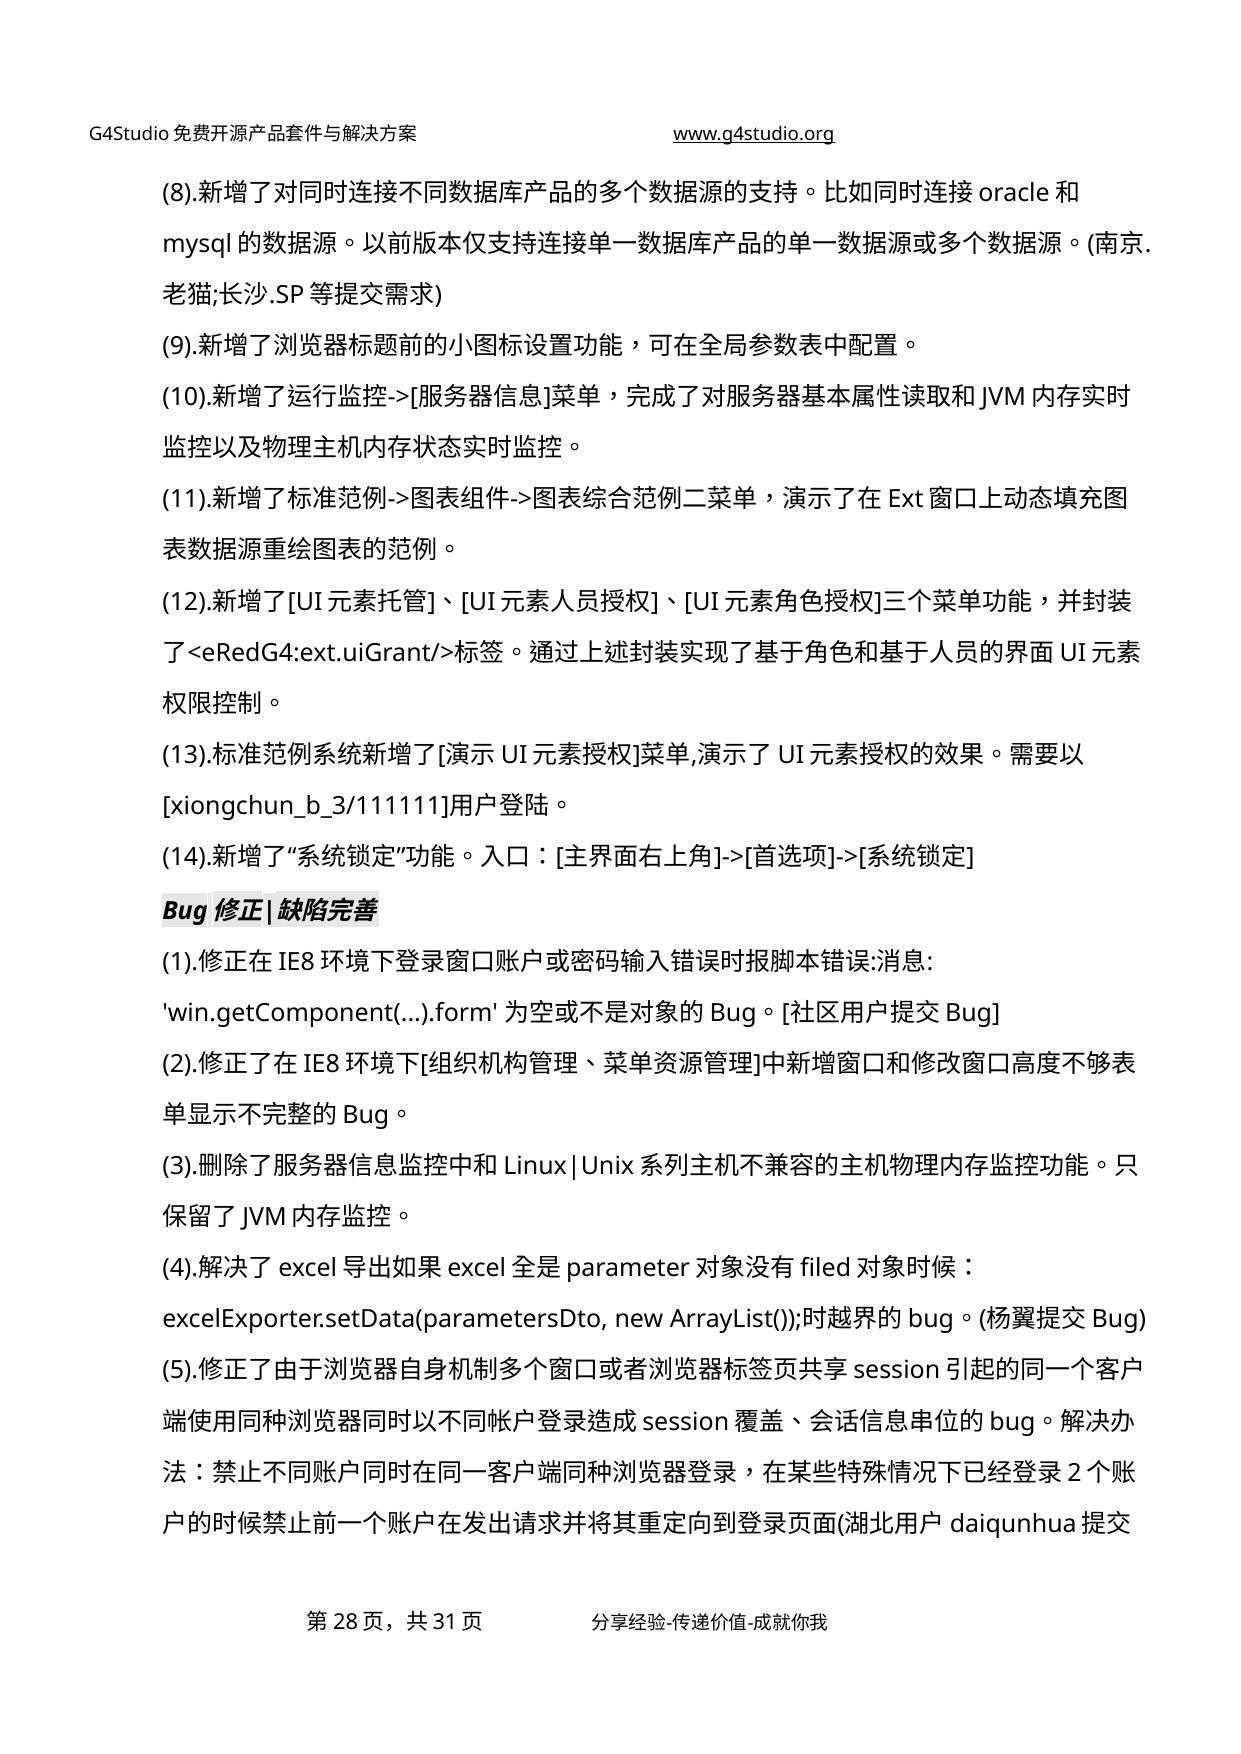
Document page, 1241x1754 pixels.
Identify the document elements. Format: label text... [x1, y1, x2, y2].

text (8).新增了对同时连接不同数据库产品的多个数据源的支持。比如同时连接oracle和mysql的数据源。以前版本仅支持连接单一数据库产品的单一数据源或多个数据源。(南京.老猫;长沙.SP等提交需求) (9).新增了浏览器标题前的小图标设置功能，可在全局参数表中配置。 (10).新增了运行监控->[服务器信息]菜单，完成了对服务器基本属性读取和JVM内存实时监控以及物理主机内存状态实时监控。 (11).新增了标准范例->图表组件->图表综合范例二菜单，演示了在Ext窗口上动态填充图表数据源重绘图表的范例。 (12).新增了[UI元素托管]、[UI元素人员授权]、[UI元素角色授权]三个菜单功能，并封装了<eRedG4:ext.uiGrant/>标签。通过上述封装实现了基于角色和基于人员的界面UI元素权限控制。 (13).标准范例系统新增了[演示UI元素授权]菜单,演示了UI元素授权的效果。需要以[xiongchun_b_3/111111]用户登陆。 (14).新增了“系统锁定”功能。入口：[主界面右上角]->[首选项]->[系统锁定] Bug修正|缺陷完善 (1).修正在IE8环境下登录窗口账户或密码输入错误时报脚本错误:消息: 'win.getComponent(...).form' 为空或不是对象的Bug。[社区用户提交Bug] (2).修正了在IE8环境下[组织机构管理、菜单资源管理]中新增窗口和修改窗口高度不够表单显示不完整的Bug。 (3).删除了服务器信息监控中和Linux|Unix系列主机不兼容的主机物理内存监控功能。只保留了JVM内存监控。 (4).解决了excel导出如果excel全是parameter对象没有filed对象时候：excelExporter.setData(parametersDto, new ArrayList());时越界的bug。(杨翼提交Bug) (5).修正了由于浏览器自身机制多个窗口或者浏览器标签页共享session引起的同一个客户端使用同种浏览器同时以不同帐户登录造成session覆盖、会话信息串位的bug。解决办法：禁止不同账户同时在同一客户端同种浏览器登录，在某些特殊情况下已经登录2个账户的时候禁止前一个账户在发出请求并将其重定向到登录页面(湖北用户daiqunhua提交 [162, 175, 1152, 1539]
